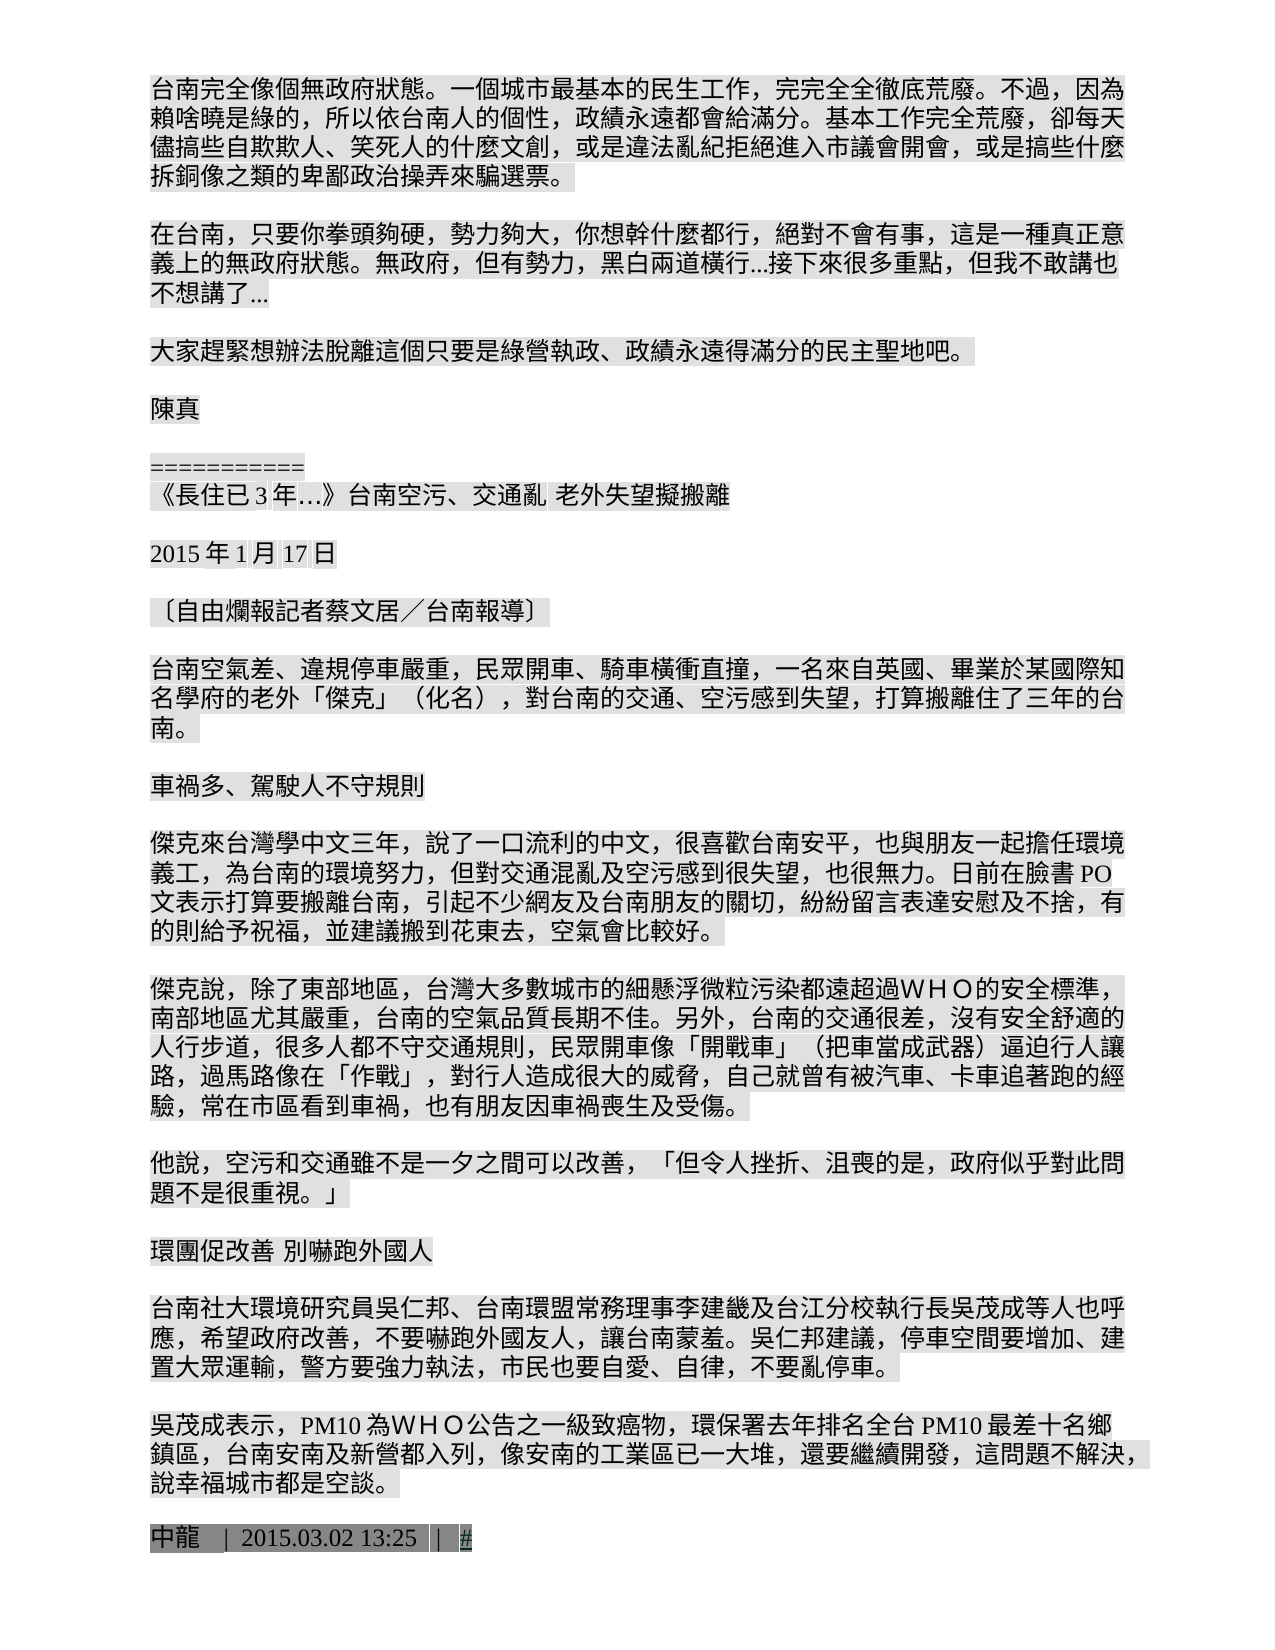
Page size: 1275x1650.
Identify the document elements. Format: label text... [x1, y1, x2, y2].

text 底下這篇汙蔑民主聖地台南的報導，可是咱愛台第一大爛報寫的。不爽的人，請直接找自由爛報算帳。 這家滿口謊言的爛報，難得說出一些事實。不過，很奇怪的是，做好基本的交通及防治空污或水污等等，不是任何一個城市所應該做的最基本功課嗎？怎麼一個西方人抱怨了，彷彿這才注意到這些事似的。 報導中還說，台南應該做好交通及防治極其嚴重的空污，才不會 "嚇跑外國人"。真是很奇怪的思想。外國人不能讓他 "嚇跑"，自己人撞死一堆或得癌症死掉就沒關係嗎？ 台南完全像個無政府狀態。一個城市最基本的民生工作，完完全全徹底荒廢。不過，因為賴啥曉是綠的，所以依台南人的個性，政績永遠都會給滿分。基本工作完全荒廢，卻每天儘搞些自欺欺人、笑死人的什麼文創，或是違法亂紀拒絕進入市議會開會，或是搞些什麼拆銅像之類的卑鄙政治操弄來騙選票。 在台南，只要你拳頭夠硬，勢力夠大，你想幹什麼都行，絕對不會有事，這是一種真正意義上的無政府狀態。無政府，但有勢力，黑白兩道橫行...接下來很多重點，但我不敢講也不想講了... 大家趕緊想辦法脫離這個只要是綠營執政、政績永遠得滿分的民主聖地吧。 陳真 =========== 《長住已3年…》台南空污、交通亂 老外失望擬搬離 2015年1月17日 〔自由爛報記者蔡文居／台南報導〕 台南空氣差、違規停車嚴重，民眾開車、騎車橫衝直撞，一名來自英國、畢業於某國際知名學府的老外「傑克」（化名），對台南的交通、空污感到失望，打算搬離住了三年的台南。 車禍多、駕駛人不守規則 傑克來台灣學中文三年，說了一口流利的中文，很喜歡台南安平，也與朋友一起擔任環境義工，為台南的環境努力，但對交通混亂及空污感到很失望，也很無力。日前在臉書PO文表示打算要搬離台南，引起不少網友及台南朋友的關切，紛紛留言表達安慰及不捨，有的則給予祝福，並建議搬到花東去，空氣會比較好。 傑克說，除了東部地區，台灣大多數城市的細懸浮微粒污染都遠超過ＷＨＯ的安全標準，南部地區尤其嚴重，台南的空氣品質長期不佳。另外，台南的交通很差，沒有安全舒適的人行步道，很多人都不守交通規則，民眾開車像「開戰車」（把車當成武器）逼迫行人讓路，過馬路像在「作戰」，對行人造成很大的威脅，自己就曾有被汽車、卡車追著跑的經驗，常在市區看到車禍，也有朋友因車禍喪生及受傷。 他說，空污和交通雖不是一夕之間可以改善，「但令人挫折、沮喪的是，政府似乎對此問題不是很重視。」 環團促改善 別嚇跑外國人 台南社大環境研究員吳仁邦、台南環盟常務理事李建畿及台江分校執行長吳茂成等人也呼應，希望政府改善，不要嚇跑外國友人，讓台南蒙羞。吳仁邦建議，停車空間要增加、建置大眾運輸，警方要強力執法，市民也要自愛、自律，不要亂停車。 吳茂成表示，PM10為ＷＨＯ公告之一級致癌物，環保署去年排名全台PM10最差十名鄉鎮區，台南安南及新營都入列，像安南的工業區已一大堆，還要繼續開發，這問題不解決，說幸福城市都是空談。 [150, 75, 1125, 1498]
text 中龍 | 2015.03.02 13:25 | # [150, 1523, 1125, 1553]
